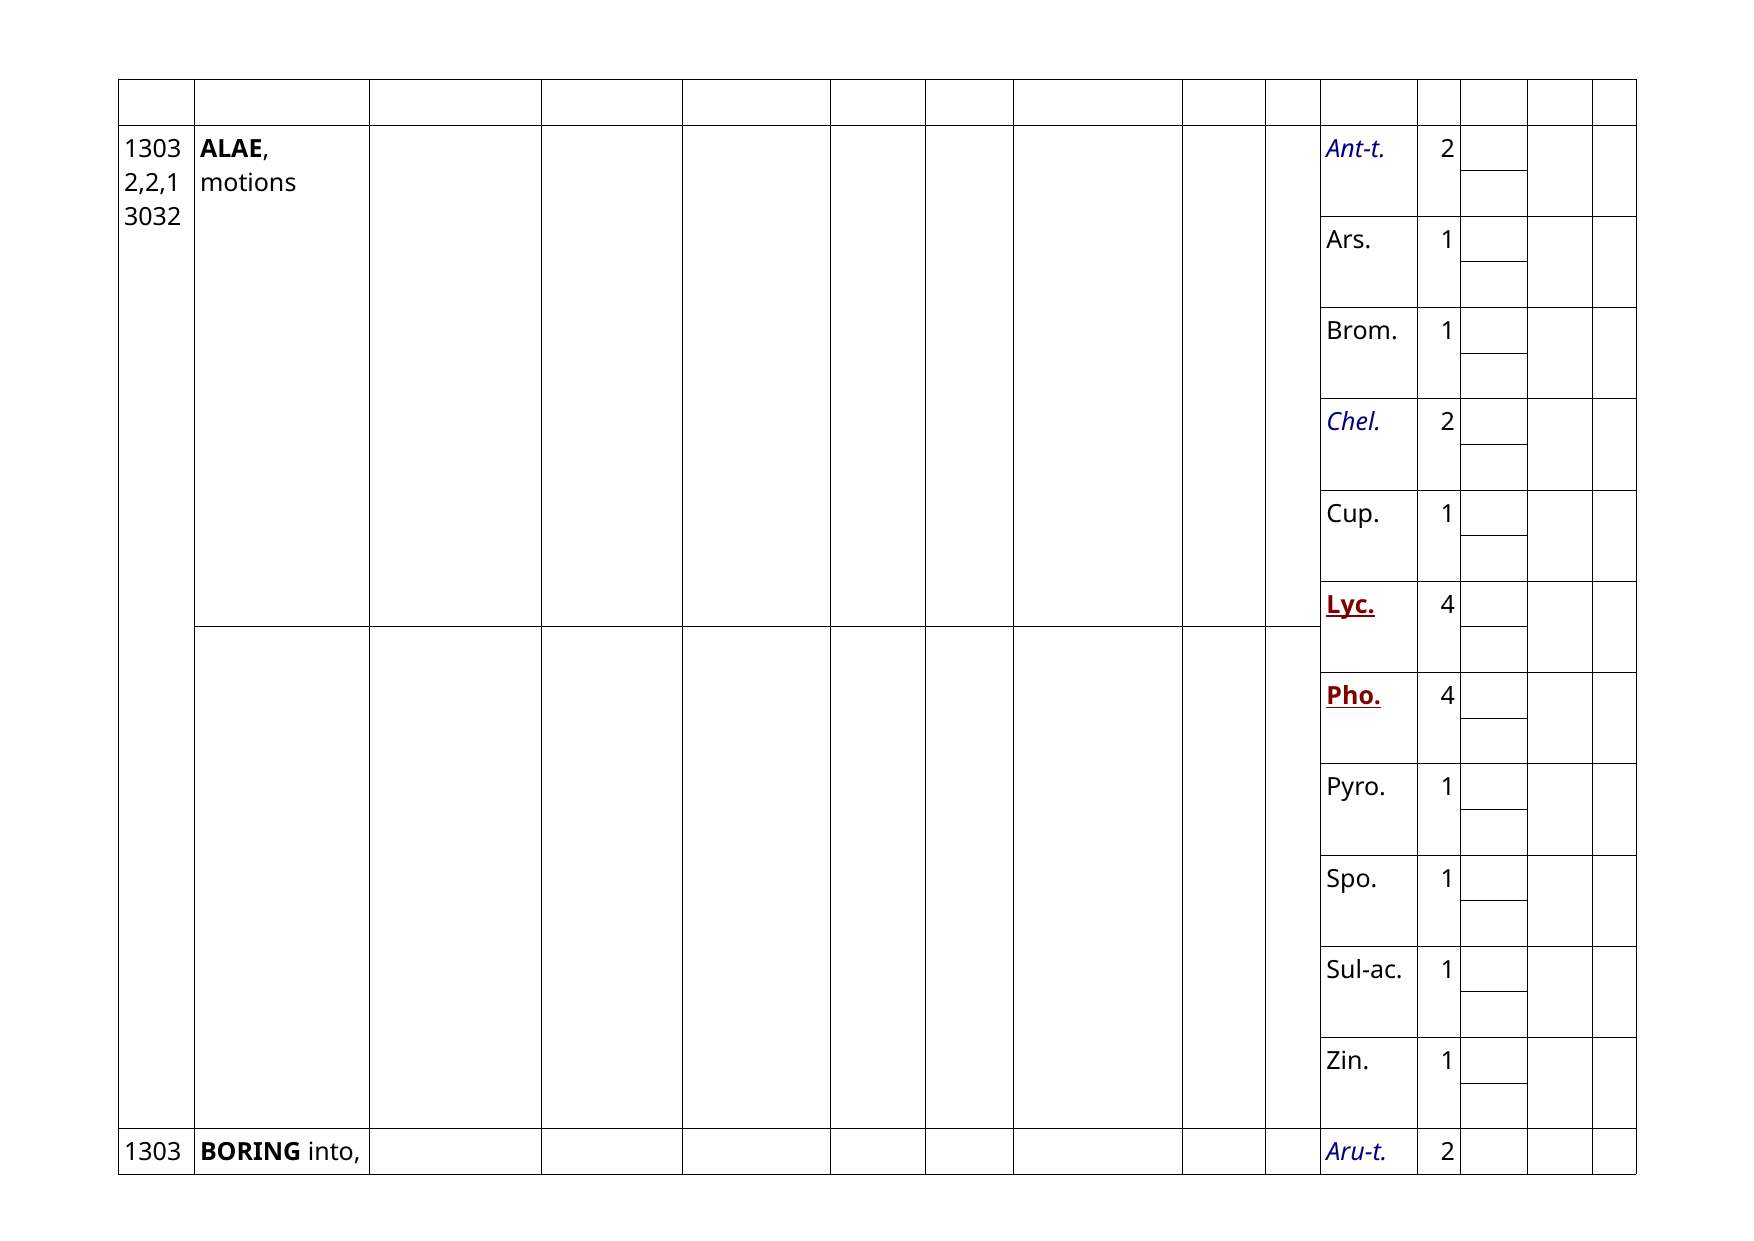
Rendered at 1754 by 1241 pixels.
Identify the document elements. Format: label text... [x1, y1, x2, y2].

table_cell [1461, 80, 1527, 124]
table_cell 1 [1418, 308, 1460, 398]
table_cell [1461, 354, 1527, 398]
table_cell 2 [1418, 399, 1460, 489]
table_cell [683, 1129, 830, 1174]
table_cell [1461, 856, 1527, 900]
table_cell 1303 [119, 1129, 194, 1174]
table_cell alae, motions [195, 126, 369, 626]
table_cell [370, 126, 541, 626]
table_cell [831, 126, 925, 626]
table_cell [1014, 80, 1182, 124]
table_cell [1593, 947, 1636, 1037]
table_cell [1528, 80, 1592, 124]
table_cell 4 [1418, 673, 1460, 763]
table_cell [1461, 947, 1527, 991]
table_cell [1528, 1038, 1592, 1128]
table_cell [1528, 1129, 1592, 1174]
table_cell [1461, 582, 1527, 626]
table_cell [1461, 627, 1527, 672]
table_cell [370, 627, 541, 1128]
table_cell [831, 1129, 925, 1174]
table_cell boring into, [195, 1129, 369, 1174]
table_cell 2 [1418, 126, 1460, 216]
table_cell [1266, 627, 1320, 1128]
table_cell [1528, 217, 1592, 307]
table_cell [1593, 491, 1636, 581]
table_cell [1461, 262, 1527, 307]
table_cell [1461, 992, 1527, 1037]
table_cell Cup. [1321, 491, 1417, 581]
table_cell [926, 627, 1013, 1128]
table_cell [1528, 308, 1592, 398]
table_cell Aru-t. [1321, 1129, 1417, 1174]
table_cell [119, 80, 194, 124]
table_cell [683, 126, 830, 626]
table_cell 1 [1418, 1038, 1460, 1128]
table_cell [1528, 673, 1592, 763]
table_cell Ant-t. [1321, 126, 1417, 216]
table_cell [370, 1129, 541, 1174]
table_cell [542, 80, 682, 124]
table_cell [1461, 217, 1527, 261]
table_cell 2 [1418, 1129, 1460, 1174]
table_cell [1593, 764, 1636, 854]
table_cell [1461, 399, 1527, 444]
table_cell 1 [1418, 947, 1460, 1037]
table_cell [1183, 80, 1265, 124]
table_cell [1461, 491, 1527, 535]
table_cell 4 [1418, 582, 1460, 672]
table_cell [1183, 126, 1265, 626]
table_cell [1593, 673, 1636, 763]
table_cell 1 [1418, 856, 1460, 946]
table_cell 1 [1418, 764, 1460, 854]
table_cell [1461, 764, 1527, 809]
table_cell [1461, 445, 1527, 489]
table_cell [1014, 1129, 1182, 1174]
table_cell [926, 80, 1013, 124]
table_cell [1593, 80, 1636, 124]
table_cell Brom. [1321, 308, 1417, 398]
table_cell [1593, 1038, 1636, 1128]
table_cell [1461, 126, 1527, 170]
table_cell [1461, 1084, 1527, 1128]
table_cell [1528, 582, 1592, 672]
table_cell [1593, 582, 1636, 672]
table_cell 1 [1418, 491, 1460, 581]
table_cell [195, 80, 369, 124]
table_cell [1461, 719, 1527, 763]
table_cell [1593, 126, 1636, 216]
table_cell [1528, 126, 1592, 216]
table_cell [370, 80, 541, 124]
table_cell Ars. [1321, 217, 1417, 307]
table_cell [1593, 308, 1636, 398]
table_cell Zin. [1321, 1038, 1417, 1128]
table_cell Spo. [1321, 856, 1417, 946]
table_cell [1528, 947, 1592, 1037]
table_cell [195, 627, 369, 1128]
table_cell Sul-ac. [1321, 947, 1417, 1037]
table_cell 1 [1418, 217, 1460, 307]
table_cell [1461, 810, 1527, 854]
table_cell [831, 80, 925, 124]
table_cell [542, 627, 682, 1128]
table_cell [1461, 673, 1527, 718]
table_cell [926, 1129, 1013, 1174]
table_cell [926, 126, 1013, 626]
table_cell [1461, 1038, 1527, 1083]
table_cell [1593, 856, 1636, 946]
table_cell [1183, 1129, 1265, 1174]
table_cell [831, 627, 925, 1128]
table_cell [1461, 1129, 1527, 1174]
table_cell [1266, 1129, 1320, 1174]
table_cell [1183, 627, 1265, 1128]
table_cell Pho. [1321, 673, 1417, 763]
table_cell [1014, 126, 1182, 626]
table_cell [1266, 126, 1320, 626]
table_cell [1014, 627, 1182, 1128]
table_cell Pyro. [1321, 764, 1417, 854]
table_cell [542, 126, 682, 626]
table_cell [1461, 901, 1527, 946]
table_cell [1528, 399, 1592, 489]
table_cell [1593, 399, 1636, 489]
table_cell [1461, 536, 1527, 581]
table_cell [1461, 308, 1527, 353]
table_cell [1593, 1129, 1636, 1174]
table_cell [1528, 764, 1592, 854]
table_cell [1528, 491, 1592, 581]
table_cell Chel. [1321, 399, 1417, 489]
table_cell [1418, 80, 1460, 124]
table_cell [1593, 217, 1636, 307]
table_cell [542, 1129, 682, 1174]
table_cell [1461, 171, 1527, 216]
table_cell Lyc. [1321, 582, 1417, 672]
table_cell [1321, 80, 1417, 124]
table_cell [1266, 80, 1320, 124]
table_cell [683, 80, 830, 124]
table_cell 13032,2,13032 [119, 126, 194, 1128]
table_cell [683, 627, 830, 1128]
table_cell [1528, 856, 1592, 946]
